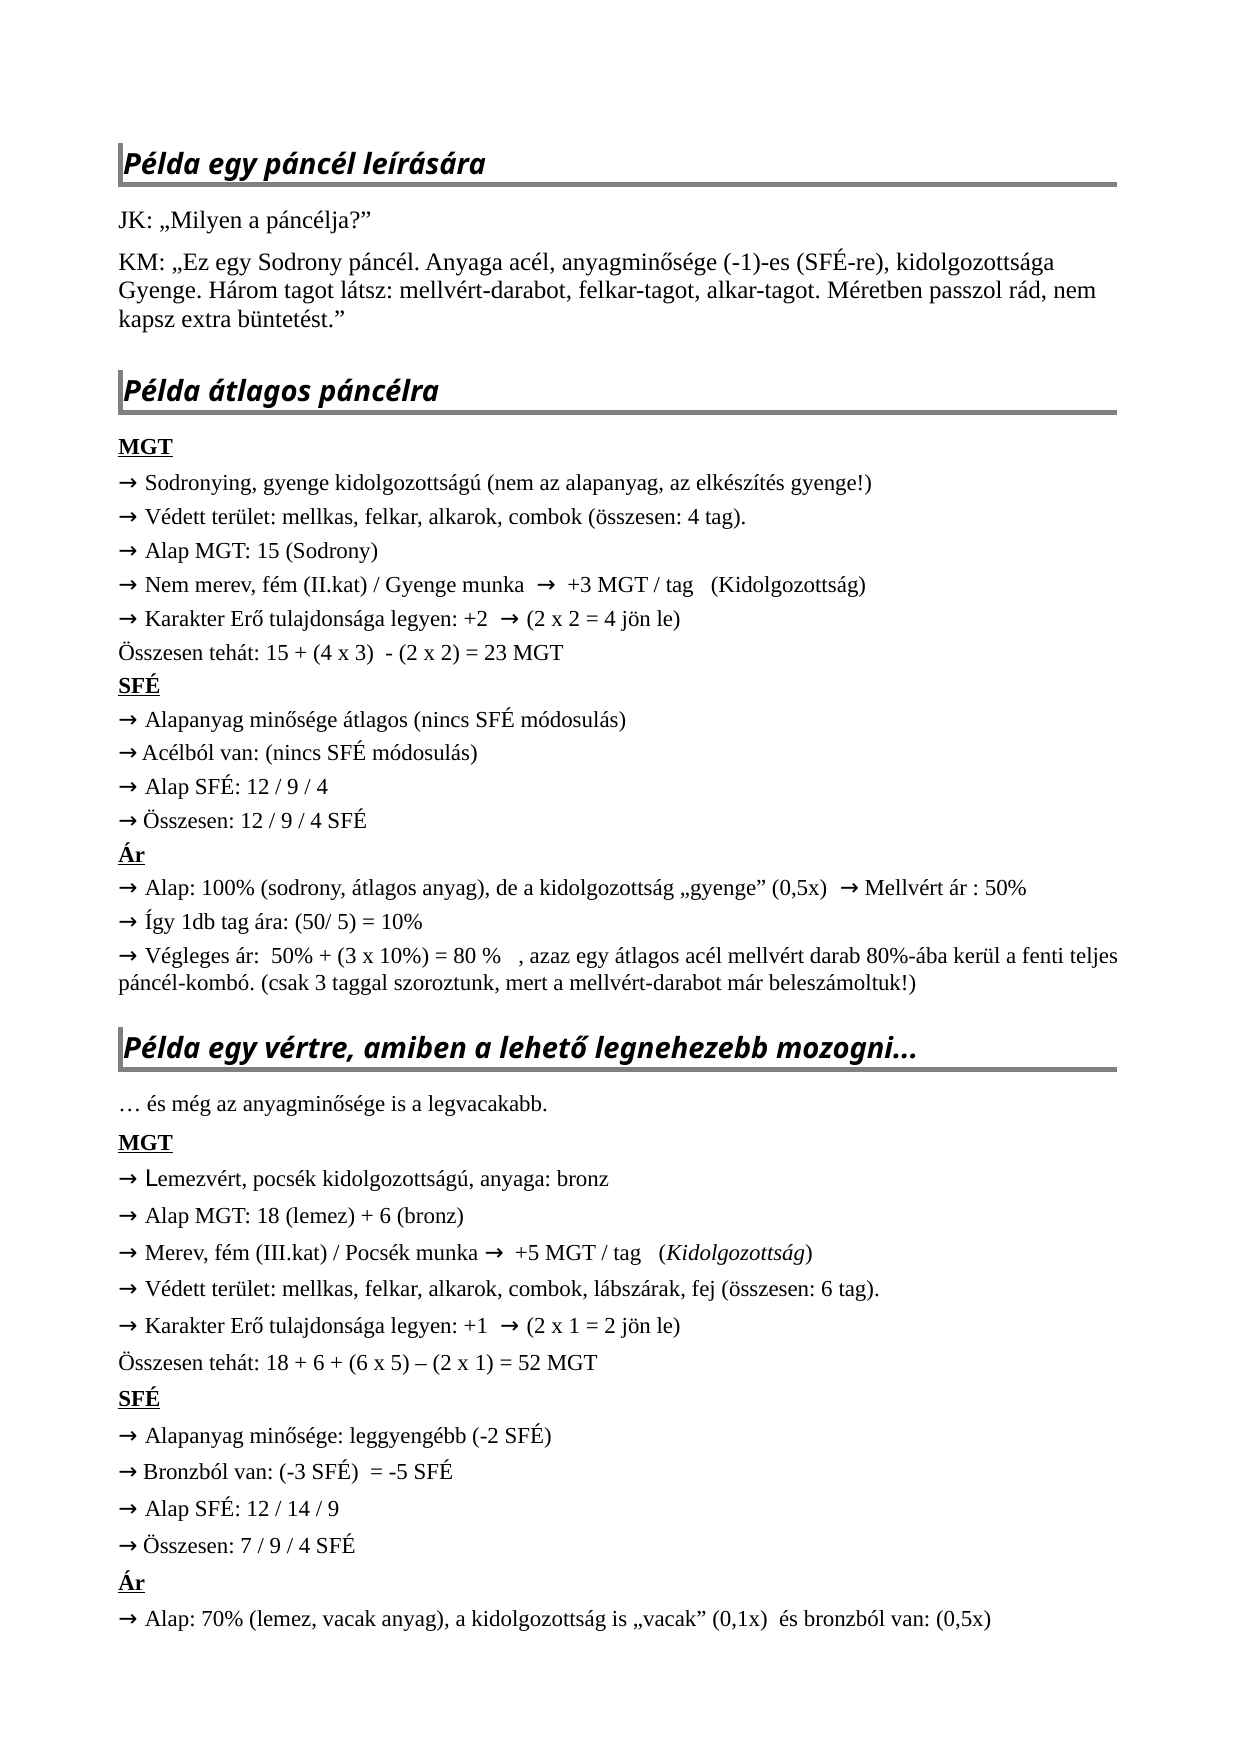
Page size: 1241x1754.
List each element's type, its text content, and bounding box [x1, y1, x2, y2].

text → Karakter Erő tulajdonsága legyen: +1 → (2 x 1 = 2 jön le) [118, 1312, 1122, 1339]
text … és még az anyagminősége is a legvacakabb. [118, 1090, 1122, 1116]
text MGT [118, 1129, 1122, 1155]
text → Így 1db tag ára: (50/ 5) = 10% [118, 908, 1122, 935]
subtitle Példa átlagos páncélra [123, 370, 1122, 410]
text JK: „Milyen a páncélja?” [118, 206, 1122, 234]
text Ár [118, 841, 1122, 867]
text → Alap MGT: 18 (lemez) + 6 (bronz) [118, 1202, 1122, 1229]
text → Végleges ár: 50% + (3 x 10%) = 80 % , azaz egy átlagos acél mellvért darab 80%-ába kerül a fenti teljes páncél-kombó. (csak 3 taggal szoroztunk, mert a mellvért-darabot már beleszámoltuk!) [118, 942, 1122, 995]
subtitle Példa egy páncél leírására [123, 143, 1122, 183]
text → Lemezvért, pocsék kidolgozottságú, anyaga: bronz [118, 1165, 1122, 1192]
text → Sodronying, gyenge kidolgozottságú (nem az alapanyag, az elkészítés gyenge!) [118, 469, 1122, 496]
text → Alap MGT: 15 (Sodrony) [118, 537, 1122, 564]
text → Karakter Erő tulajdonsága legyen: +2 → (2 x 2 = 4 jön le) [118, 605, 1122, 632]
subtitle Példa egy vértre, amiben a lehető legnehezebb mozogni... [123, 1027, 1122, 1067]
text → Bronzból van: (-3 SFÉ) = -5 SFÉ [118, 1458, 1122, 1485]
text Összesen tehát: 15 + (4 x 3) - (2 x 2) = 23 MGT [118, 639, 1122, 665]
text SFÉ [118, 672, 1122, 698]
text → Nem merev, fém (II.kat) / Gyenge munka → +3 MGT / tag (Kidolgozottság) [118, 571, 1122, 598]
text → Védett terület: mellkas, felkar, alkarok, combok, lábszárak, fej (összesen: 6 tag). [118, 1275, 1122, 1302]
text MGT [118, 433, 1122, 459]
text → Védett terület: mellkas, felkar, alkarok, combok (összesen: 4 tag). [118, 503, 1122, 530]
text Ár [118, 1569, 1122, 1595]
text → Alapanyag minősége átlagos (nincs SFÉ módosulás) [118, 706, 1122, 732]
text → Acélból van: (nincs SFÉ módosulás) [118, 739, 1122, 766]
text → Összesen: 7 / 9 / 4 SFÉ [118, 1532, 1122, 1559]
text SFÉ [118, 1385, 1122, 1412]
text → Merev, fém (III.kat) / Pocsék munka → +5 MGT / tag (Kidolgozottság) [118, 1239, 1122, 1265]
text → Alap SFÉ: 12 / 14 / 9 [118, 1495, 1122, 1522]
text → Alapanyag minősége: leggyengébb (-2 SFÉ) [118, 1422, 1122, 1448]
text KM: „Ez egy Sodrony páncél. Anyaga acél, anyagminősége (-1)-es (SFÉ-re), kidolgozottsága Gyenge. Három tagot látsz: mellvért-darabot, felkar-tagot, alkar-tagot. Méretben passzol rád, nem kapsz extra büntetést.” [118, 247, 1122, 333]
text → Alap: 70% (lemez, vacak anyag), a kidolgozottság is „vacak” (0,1x) és bronzból van: (0,5x) [118, 1605, 1122, 1632]
text → Alap: 100% (sodrony, átlagos anyag), de a kidolgozottság „gyenge” (0,5x) → Mellvért ár : 50% [118, 874, 1122, 901]
text → Összesen: 12 / 9 / 4 SFÉ [118, 807, 1122, 834]
text → Alap SFÉ: 12 / 9 / 4 [118, 773, 1122, 800]
text Összesen tehát: 18 + 6 + (6 x 5) – (2 x 1) = 52 MGT [118, 1349, 1122, 1375]
